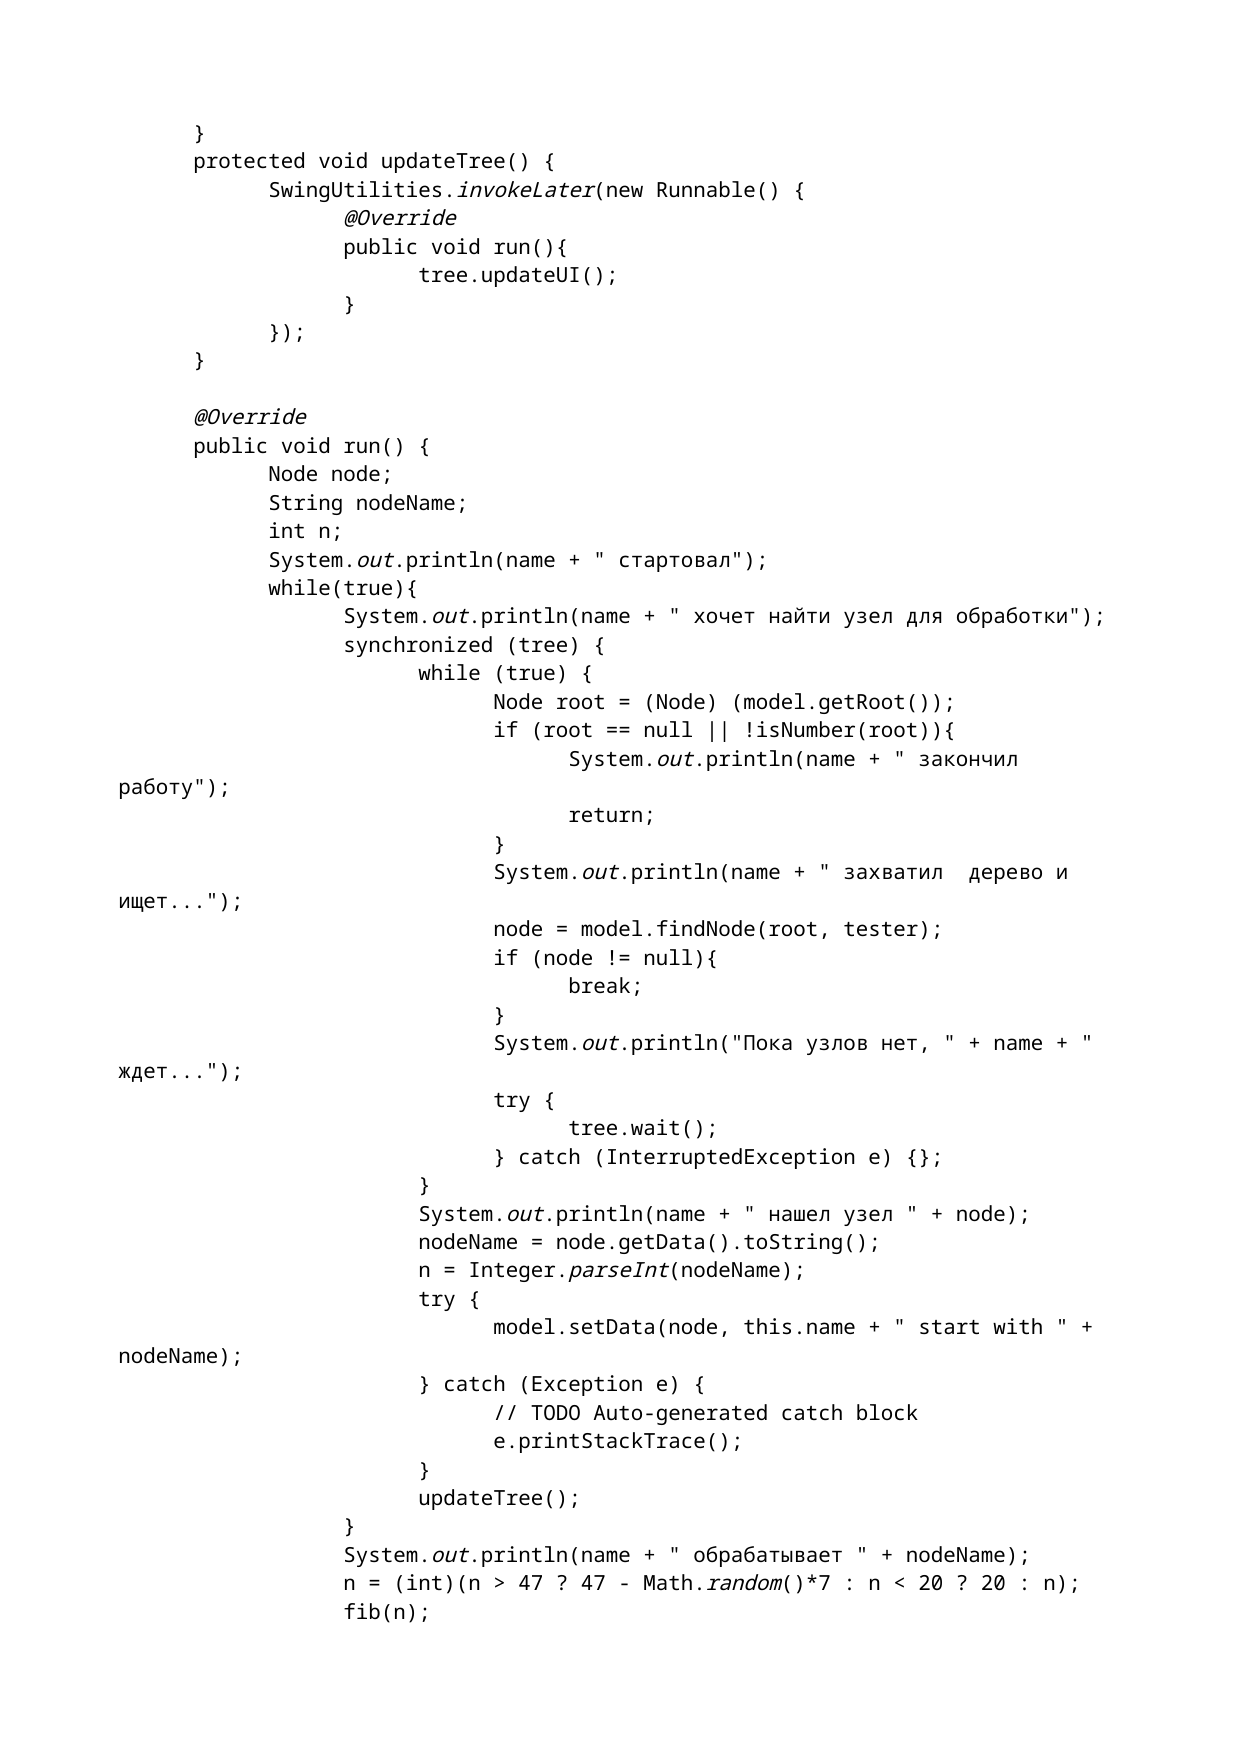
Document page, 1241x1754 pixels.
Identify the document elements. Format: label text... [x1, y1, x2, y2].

text n = (int)(n > 47 ? 47 - Math.random()*7 : n < 20 ? 20 : n); [118, 1568, 1122, 1597]
text int n; [118, 516, 1122, 545]
text synchronized (tree) { [118, 630, 1122, 658]
text } catch (InterruptedException e) {}; [118, 1142, 1122, 1170]
text return; [118, 801, 1122, 829]
text public void run(){ [118, 232, 1122, 260]
text System.out.println(name + " нашел узел " + node); [118, 1199, 1122, 1227]
text protected void updateTree() { [118, 147, 1122, 175]
text @Override [118, 203, 1122, 232]
text @Override [118, 402, 1122, 431]
text System.out.println(name + " закончил работу"); [118, 744, 1122, 801]
text } [118, 1000, 1122, 1028]
text public void run() { [118, 431, 1122, 459]
text tree.updateUI(); [118, 260, 1122, 289]
text try { [118, 1085, 1122, 1113]
text nodeName = node.getData().toString(); [118, 1227, 1122, 1256]
text System.out.println(name + " стартовал"); [118, 545, 1122, 573]
text if (node != null){ [118, 943, 1122, 971]
text System.out.println(name + " захватил дерево и ищет..."); [118, 857, 1122, 914]
text Node node; [118, 459, 1122, 488]
text System.out.println("Пока узлов нет, " + name + " ждет..."); [118, 1028, 1122, 1085]
text } [118, 1512, 1122, 1540]
text fib(n); [118, 1597, 1122, 1625]
text // TODO Auto-generated catch block [118, 1398, 1122, 1426]
text } [118, 346, 1122, 374]
text e.printStackTrace(); [118, 1426, 1122, 1455]
text SwingUtilities.invokeLater(new Runnable() { [118, 175, 1122, 203]
text } [118, 118, 1122, 147]
text Node root = (Node) (model.getRoot()); [118, 687, 1122, 715]
text } [118, 1170, 1122, 1199]
text break; [118, 971, 1122, 1000]
text String nodeName; [118, 488, 1122, 516]
text updateTree(); [118, 1483, 1122, 1512]
text while(true){ [118, 573, 1122, 602]
text try { [118, 1284, 1122, 1312]
text tree.wait(); [118, 1113, 1122, 1142]
text } catch (Exception e) { [118, 1369, 1122, 1398]
text } [118, 289, 1122, 317]
text System.out.println(name + " хочет найти узел для обработки"); [118, 602, 1122, 630]
text n = Integer.parseInt(nodeName); [118, 1256, 1122, 1284]
text } [118, 829, 1122, 857]
text if (root == null || !isNumber(root)){ [118, 715, 1122, 744]
text }); [118, 317, 1122, 346]
text while (true) { [118, 658, 1122, 687]
text node = model.findNode(root, tester); [118, 914, 1122, 943]
text } [118, 1455, 1122, 1483]
text model.setData(node, this.name + " start with " + nodeName); [118, 1312, 1122, 1369]
text System.out.println(name + " обрабатывает " + nodeName); [118, 1540, 1122, 1568]
